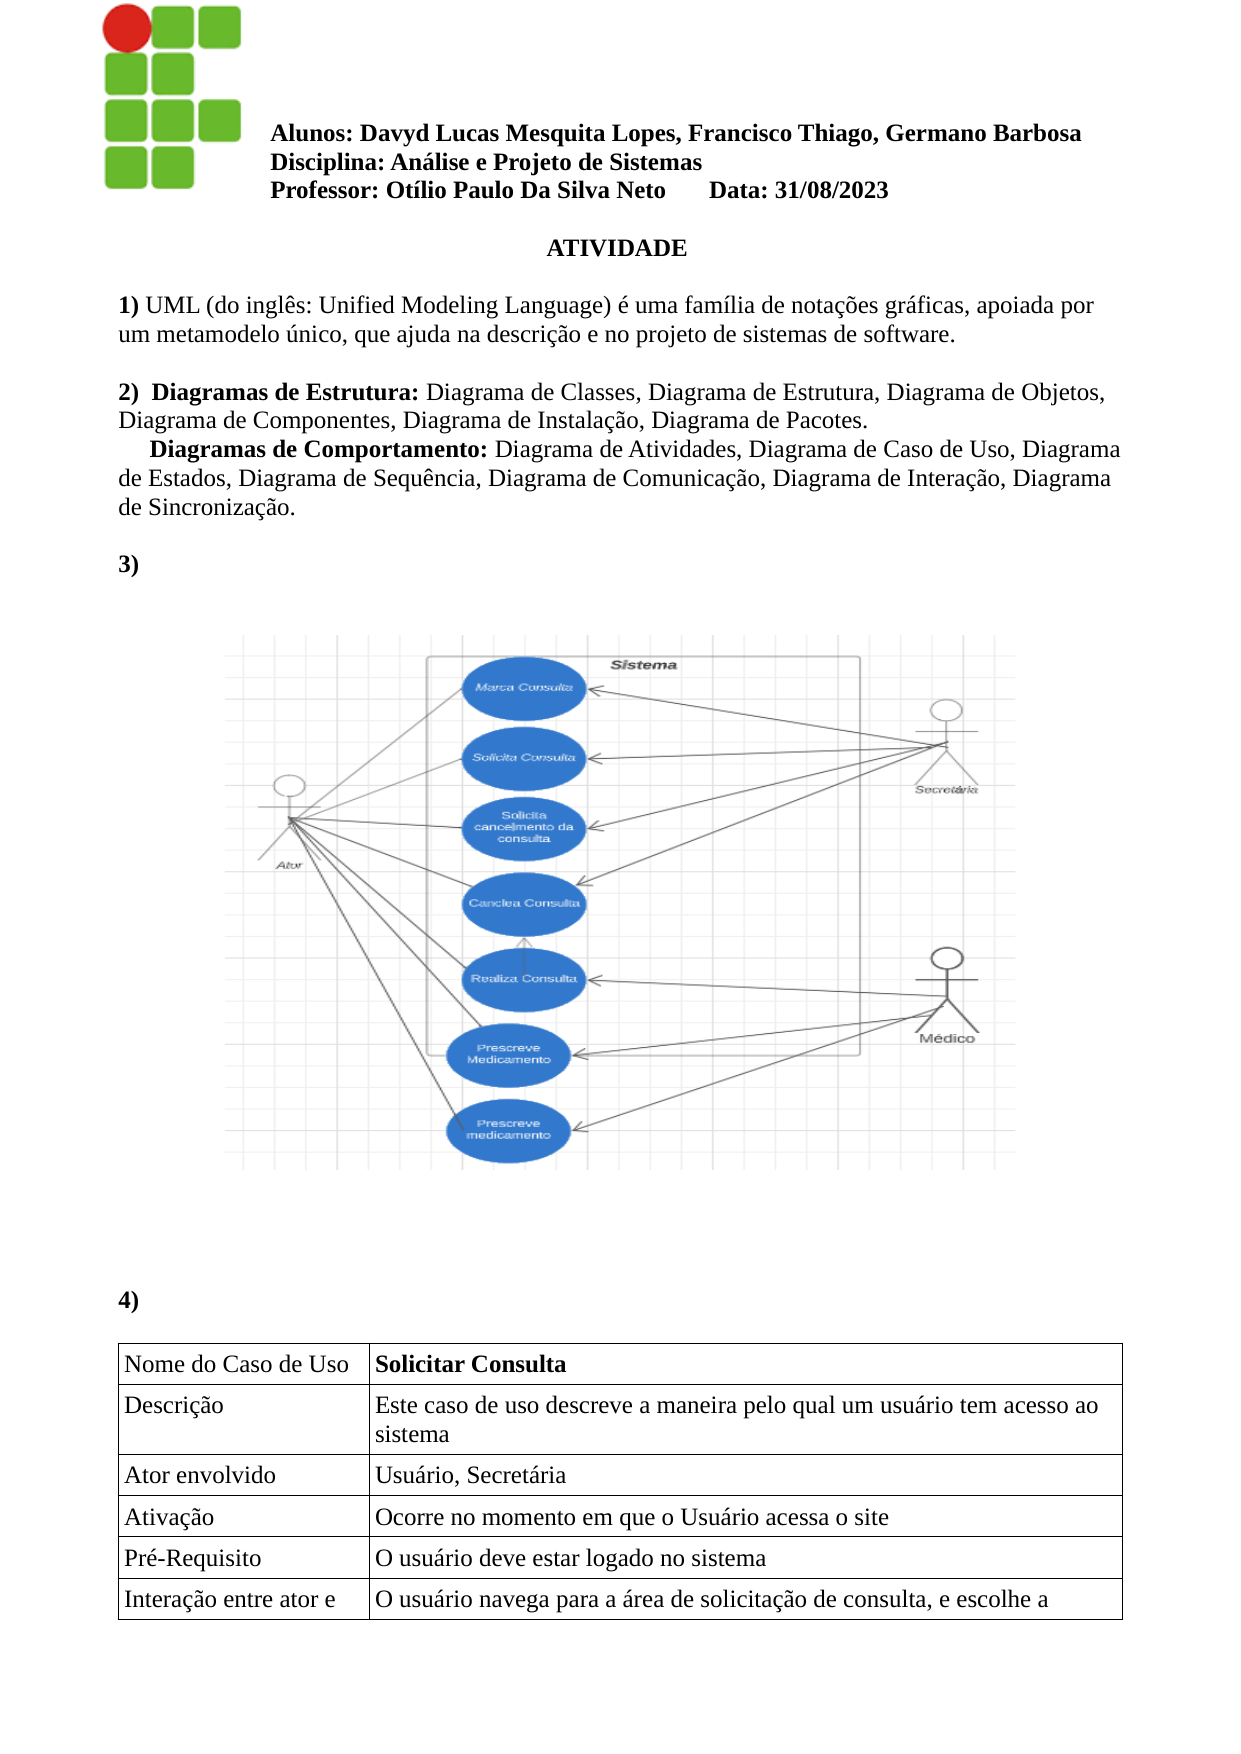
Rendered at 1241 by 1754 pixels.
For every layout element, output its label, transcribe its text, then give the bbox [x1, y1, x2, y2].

table_cell Ator envolvido [119, 1455, 369, 1495]
table_cell Ativação [119, 1496, 369, 1536]
table_header Solicitar Consulta [370, 1344, 1122, 1384]
text Professor: Otílio Paulo Da Silva Neto Data: 31/08/2023 [118, 176, 1122, 204]
table_cell Ocorre no momento em que o Usuário acessa o site [370, 1496, 1122, 1536]
table_header Nome do Caso de Uso [119, 1344, 369, 1384]
text Disciplina: Análise e Projeto de Sistemas [271, 147, 1122, 176]
table_cell O usuário deve estar logado no sistema [370, 1537, 1122, 1577]
table_cell O usuário navega para a área de solicitação de consulta, e escolhe a [370, 1579, 1122, 1619]
table_cell Este caso de uso descreve a maneira pelo qual um usuário tem acesso ao sistema [370, 1385, 1122, 1454]
text 3) [118, 549, 1122, 578]
text Diagramas de Comportamento: Diagrama de Atividades, Diagrama de Caso de Uso, Diagrama de Estados, Diagrama de Sequência, Diagrama de Comunicação, Diagrama de Interação, Diagrama de Sincronização. [118, 434, 1122, 521]
text 1) UML (do inglês: Unified Modeling Language) é uma família de notações gráficas, apoiada por um metamodelo único, que ajuda na descrição e no projeto de sistemas de software. [118, 291, 1122, 348]
table_cell Interação entre ator e [119, 1579, 369, 1619]
text 2) Diagramas de Estrutura: Diagrama de Classes, Diagrama de Estrutura, Diagrama de Objetos, Diagrama de Componentes, Diagrama de Instalação, Diagrama de Pacotes. [118, 377, 1122, 434]
picture [224, 635, 1016, 1170]
table_cell Usuário, Secretária [370, 1455, 1122, 1495]
table_cell Pré-Requisito [119, 1537, 369, 1577]
table_cell Descrição [119, 1385, 369, 1454]
text Alunos: Davyd Lucas Mesquita Lopes, Francisco Thiago, Germano Barbosa [271, 118, 1122, 147]
text ATIVIDADE [118, 233, 1122, 262]
picture [73, 0, 271, 197]
text 4) [118, 1285, 1122, 1314]
